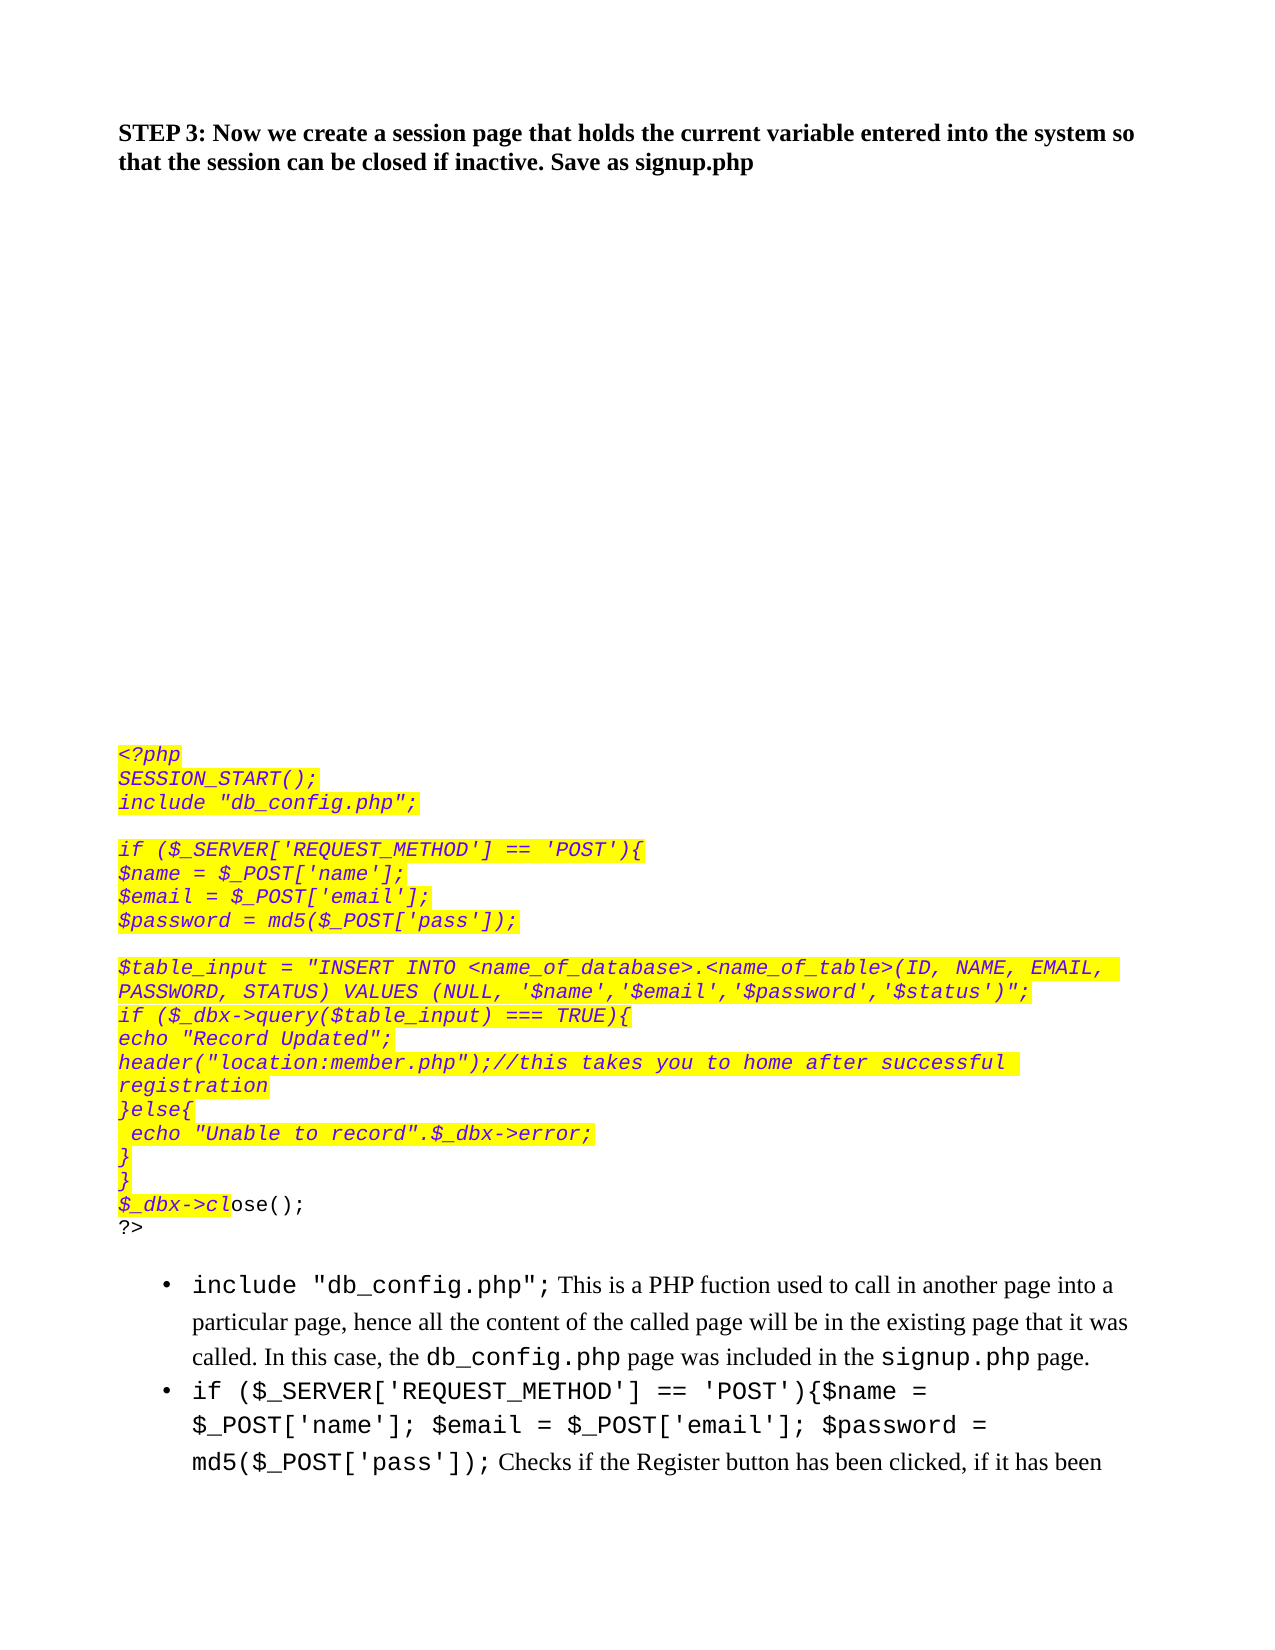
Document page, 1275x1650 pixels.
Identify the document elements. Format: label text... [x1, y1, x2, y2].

text ?> [118, 1217, 1157, 1241]
text if ($_dbx->query($table_input) === TRUE){ [118, 1004, 1157, 1028]
subtitle STEP 3: Now we create a session page that holds the current variable entered into the system so that the session can be closed if inactive. Save as signup.php [118, 118, 1157, 176]
list include "db_config.php"; This is a PHP fuction used to call in another page into a particular page, hence all the content of the called page will be in the existing page that it was called. In this case, the db_config.php page was included in the signup.php page. [162, 1271, 1157, 1372]
text $_dbx->close(); [118, 1194, 1157, 1217]
text $table_input = "INSERT INTO <name_of_database>.<name_of_table>(ID, NAME, EMAIL, PASSWORD, STATUS) VALUES (NULL, '$name','$email','$password','$status')"; [118, 957, 1157, 1004]
text include "db_config.php"; [118, 792, 1157, 815]
list if ($_SERVER['REQUEST_METHOD'] == 'POST'){$name = $_POST['name']; $email = $_POST['email']; $password = md5($_POST['pass']); Checks if the Register button has been clicked, if it has been [162, 1378, 1157, 1477]
text echo "Record Updated"; [118, 1028, 1157, 1052]
text } [118, 1170, 1157, 1194]
text SESSION_START(); [118, 768, 1157, 792]
text header("location:member.php");//this takes you to home after successful registration [118, 1052, 1157, 1099]
text echo "Unable to record".$_dbx->error; [118, 1123, 1157, 1146]
text } [118, 1146, 1157, 1170]
text <?php [118, 744, 1157, 768]
text $email = $_POST['email']; [118, 886, 1157, 910]
text $name = $_POST['name']; [118, 863, 1157, 886]
text }else{ [118, 1099, 1157, 1123]
text $password = md5($_POST['pass']); [118, 910, 1157, 934]
text if ($_SERVER['REQUEST_METHOD'] == 'POST'){ [118, 839, 1157, 863]
